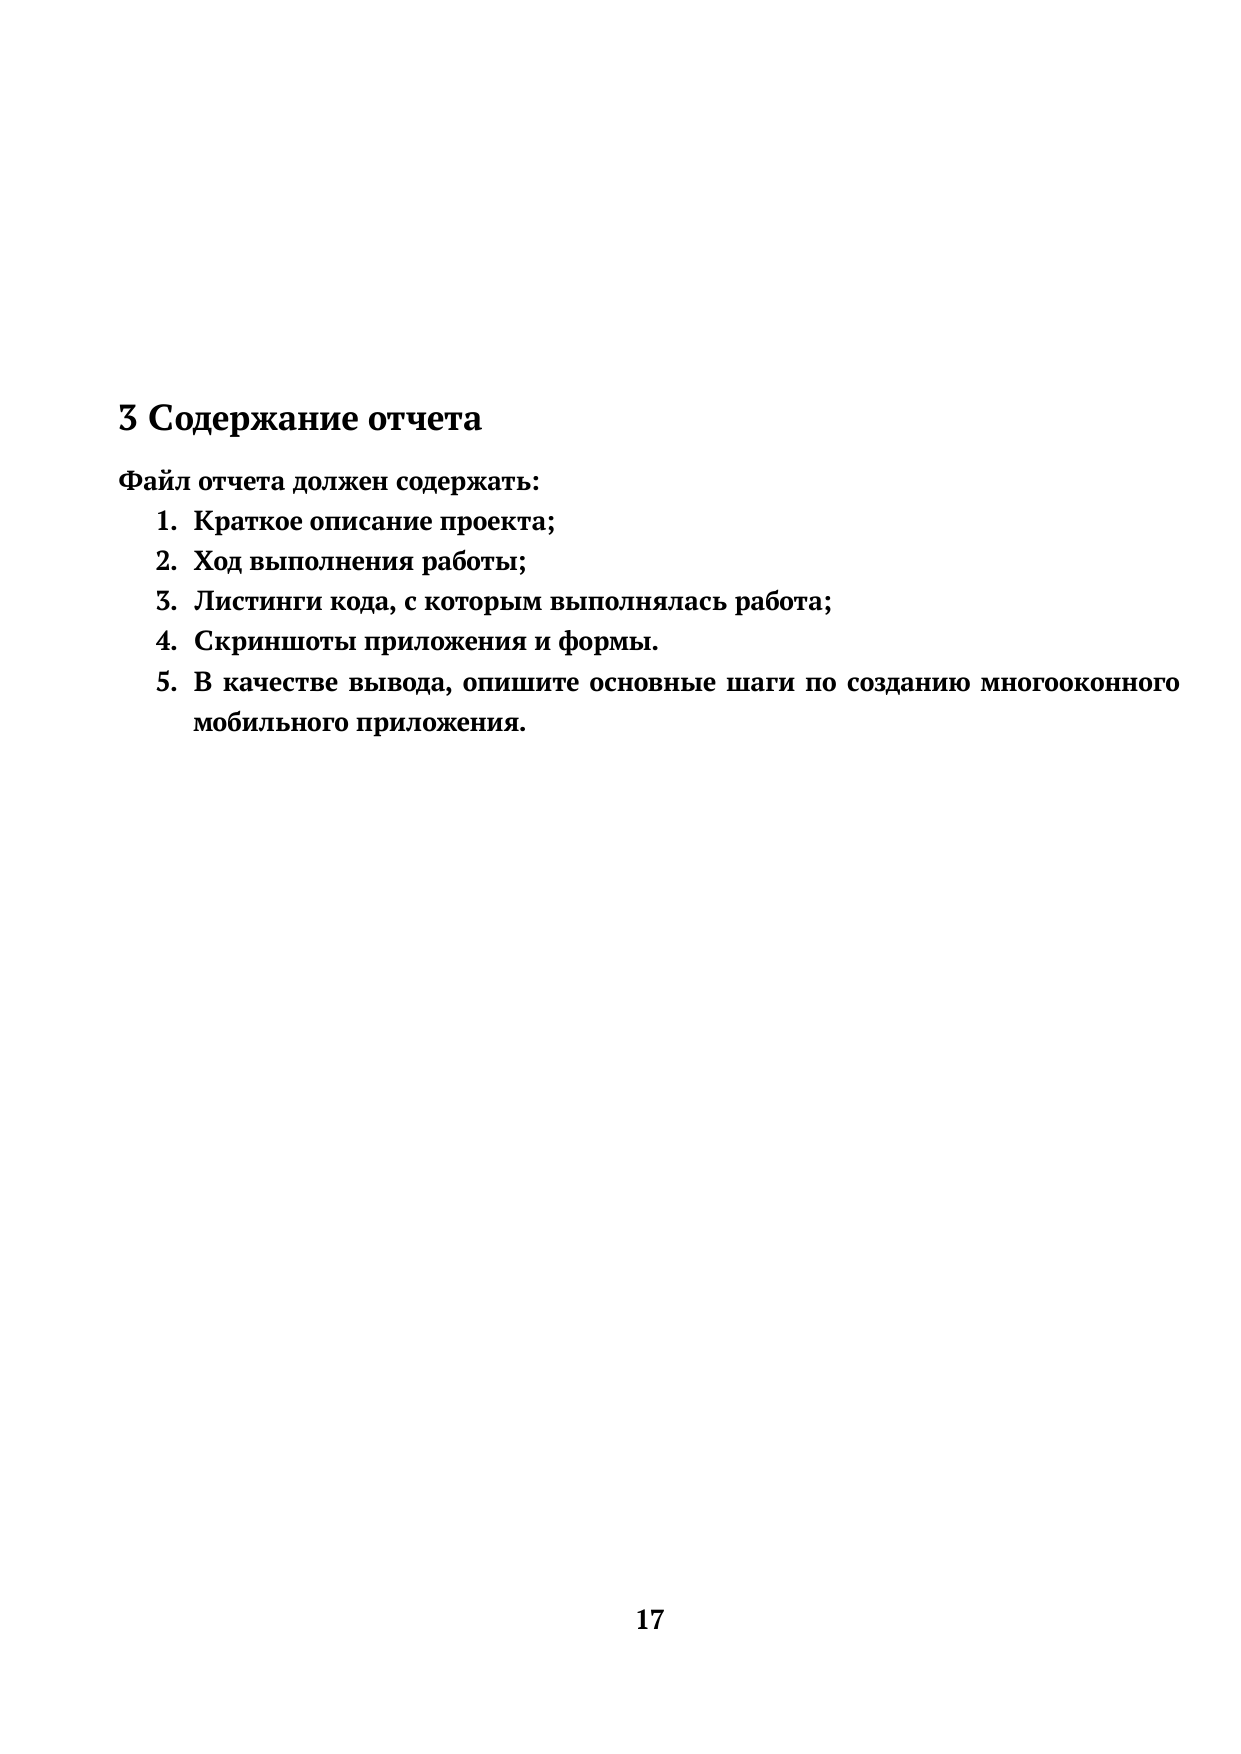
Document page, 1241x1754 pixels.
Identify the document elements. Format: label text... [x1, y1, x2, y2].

text Файл отчета должен содержать: [118, 463, 1181, 496]
list Ход выполнения работы; [156, 543, 1181, 577]
list Краткое описание проекта; [156, 503, 1181, 536]
subtitle 3 Содержание отчета [118, 395, 1181, 439]
list В качестве вывода, опишите основные шаги по созданию многооконного мобильного приложения. [156, 664, 1181, 737]
list Листинги кода, с которым выполнялась работа; [156, 583, 1181, 617]
list Скриншоты приложения и формы. [156, 623, 1181, 657]
